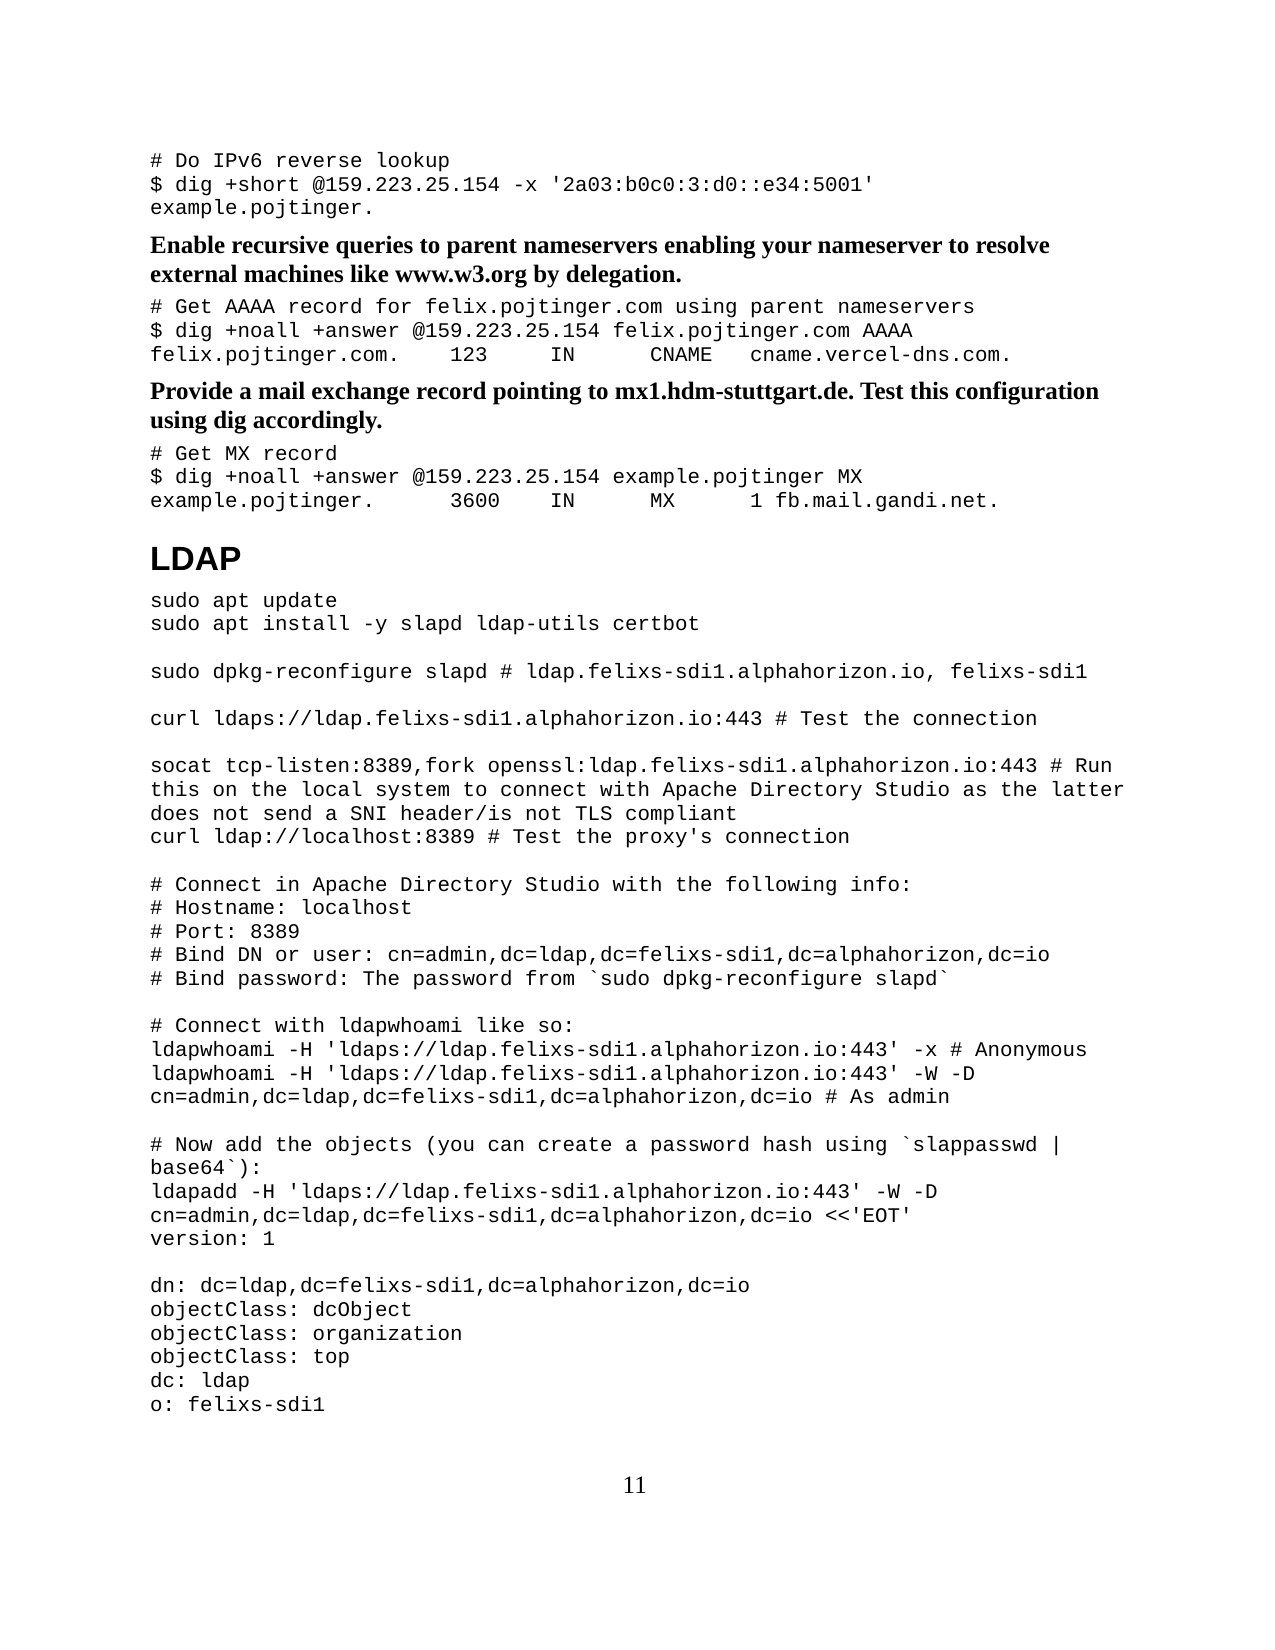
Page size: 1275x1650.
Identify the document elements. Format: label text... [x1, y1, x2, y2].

text version: 1 [150, 1228, 1125, 1252]
subtitle LDAP [150, 539, 1125, 577]
text Provide a mail exchange record pointing to mx1.hdm-stuttgart.de. Test this configuration using dig accordingly. [150, 376, 1125, 434]
text curl ldaps://ldap.felixs-sdi1.alphahorizon.io:443 # Test the connection [150, 708, 1125, 732]
text felix.pojtinger.com. 123 IN CNAME cname.vercel-dns.com. [150, 344, 1125, 367]
text sudo apt install -y slapd ldap-utils certbot [150, 613, 1125, 637]
text dc: ldap [150, 1370, 1125, 1394]
text # Now add the objects (you can create a password hash using `slappasswd | base64`): [150, 1134, 1125, 1181]
text # Bind DN or user: cn=admin,dc=ldap,dc=felixs-sdi1,dc=alphahorizon,dc=io [150, 944, 1125, 968]
text # Port: 8389 [150, 921, 1125, 944]
text objectClass: dcObject [150, 1299, 1125, 1323]
text sudo apt update [150, 590, 1125, 613]
text $ dig +noall +answer @159.223.25.154 felix.pojtinger.com AAAA [150, 320, 1125, 344]
text o: felixs-sdi1 [150, 1394, 1125, 1417]
text ldapwhoami -H 'ldaps://ldap.felixs-sdi1.alphahorizon.io:443' -W -D cn=admin,dc=ldap,dc=felixs-sdi1,dc=alphahorizon,dc=io # As admin [150, 1063, 1125, 1110]
text # Bind password: The password from `sudo dpkg-reconfigure slapd` [150, 968, 1125, 992]
text ldapadd -H 'ldaps://ldap.felixs-sdi1.alphahorizon.io:443' -W -D cn=admin,dc=ldap,dc=felixs-sdi1,dc=alphahorizon,dc=io <<'EOT' [150, 1181, 1125, 1228]
text # Hostname: localhost [150, 897, 1125, 921]
text $ dig +noall +answer @159.223.25.154 example.pojtinger MX [150, 466, 1125, 490]
text example.pojtinger. [150, 197, 1125, 221]
text dn: dc=ldap,dc=felixs-sdi1,dc=alphahorizon,dc=io [150, 1276, 1125, 1299]
text $ dig +short @159.223.25.154 -x '2a03:b0c0:3:d0::e34:5001' [150, 174, 1125, 197]
text example.pojtinger. 3600 IN MX 1 fb.mail.gandi.net. [150, 490, 1125, 514]
text objectClass: top [150, 1346, 1125, 1370]
text ldapwhoami -H 'ldaps://ldap.felixs-sdi1.alphahorizon.io:443' -x # Anonymous [150, 1039, 1125, 1063]
text # Get MX record [150, 443, 1125, 466]
text Enable recursive queries to parent nameservers enabling your nameserver to resolve external machines like www.w3.org by delegation. [150, 230, 1125, 287]
text curl ldap://localhost:8389 # Test the proxy's connection [150, 826, 1125, 850]
text # Do IPv6 reverse lookup [150, 150, 1125, 174]
text objectClass: organization [150, 1323, 1125, 1346]
text # Connect in Apache Directory Studio with the following info: [150, 873, 1125, 897]
text # Get AAAA record for felix.pojtinger.com using parent nameservers [150, 296, 1125, 320]
text socat tcp-listen:8389,fork openssl:ldap.felixs-sdi1.alphahorizon.io:443 # Run this on the local system to connect with Apache Directory Studio as the latter does not send a SNI header/is not TLS compliant [150, 755, 1125, 826]
text # Connect with ldapwhoami like so: [150, 1015, 1125, 1039]
text sudo dpkg-reconfigure slapd # ldap.felixs-sdi1.alphahorizon.io, felixs-sdi1 [150, 661, 1125, 684]
